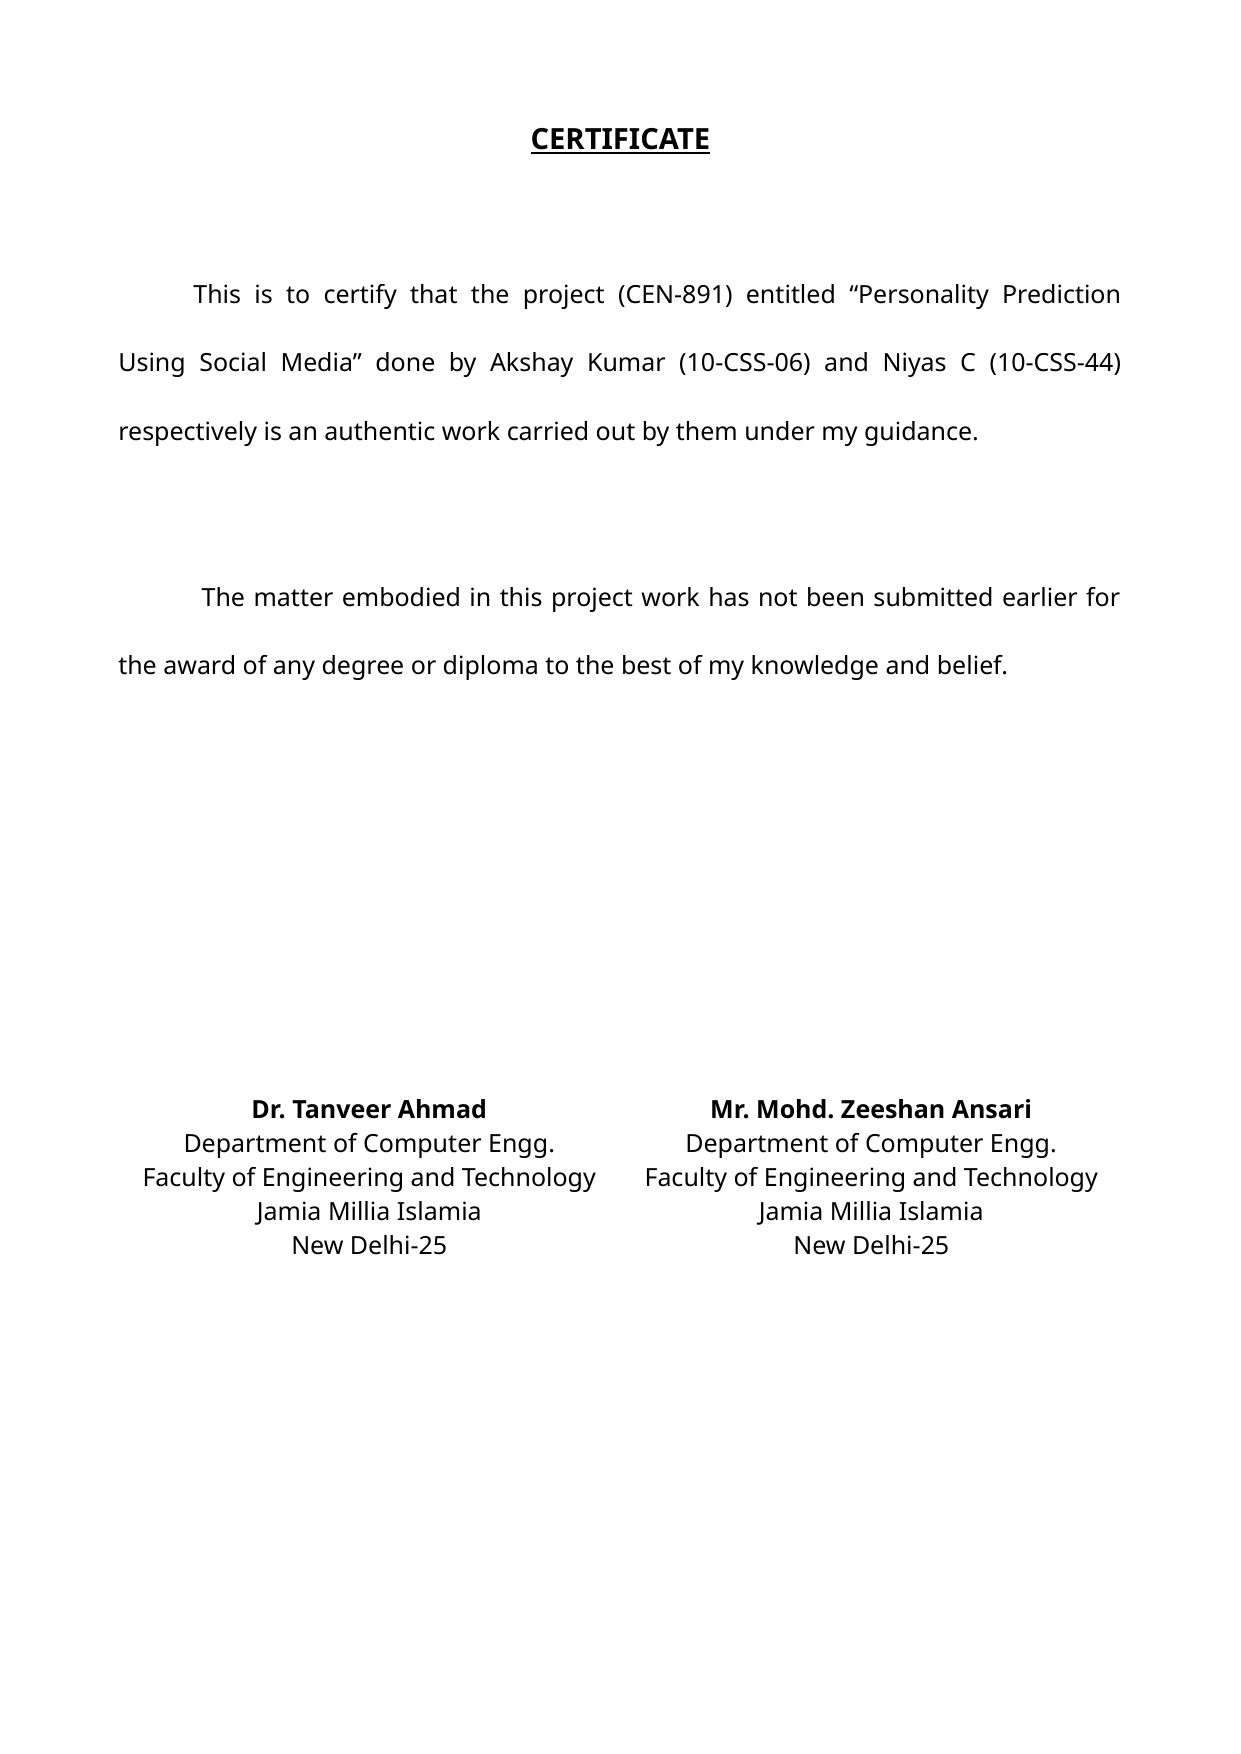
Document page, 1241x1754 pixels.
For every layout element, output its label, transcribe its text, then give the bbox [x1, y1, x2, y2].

table_header Dr. Tanveer Ahmad Department of Computer Engg. Faculty of Engineering and Technology Jamia Millia Islamia New Delhi-25 [118, 1092, 620, 1262]
text This is to certify that the project (CEN-891) entitled “Personality Prediction Using Social Media” done by Akshay Kumar (10-CSS-06) and Niyas C (10-CSS-44) respectively is an authentic work carried out by them under my guidance. [118, 277, 1122, 447]
text CERTIFICATE [118, 118, 1122, 158]
text The matter embodied in this project work has not been submitted earlier for the award of any degree or diploma to the best of my knowledge and belief. [118, 579, 1122, 682]
table_header Mr. Mohd. Zeeshan Ansari Department of Computer Engg. Faculty of Engineering and Technology Jamia Millia Islamia New Delhi-25 [620, 1092, 1122, 1262]
